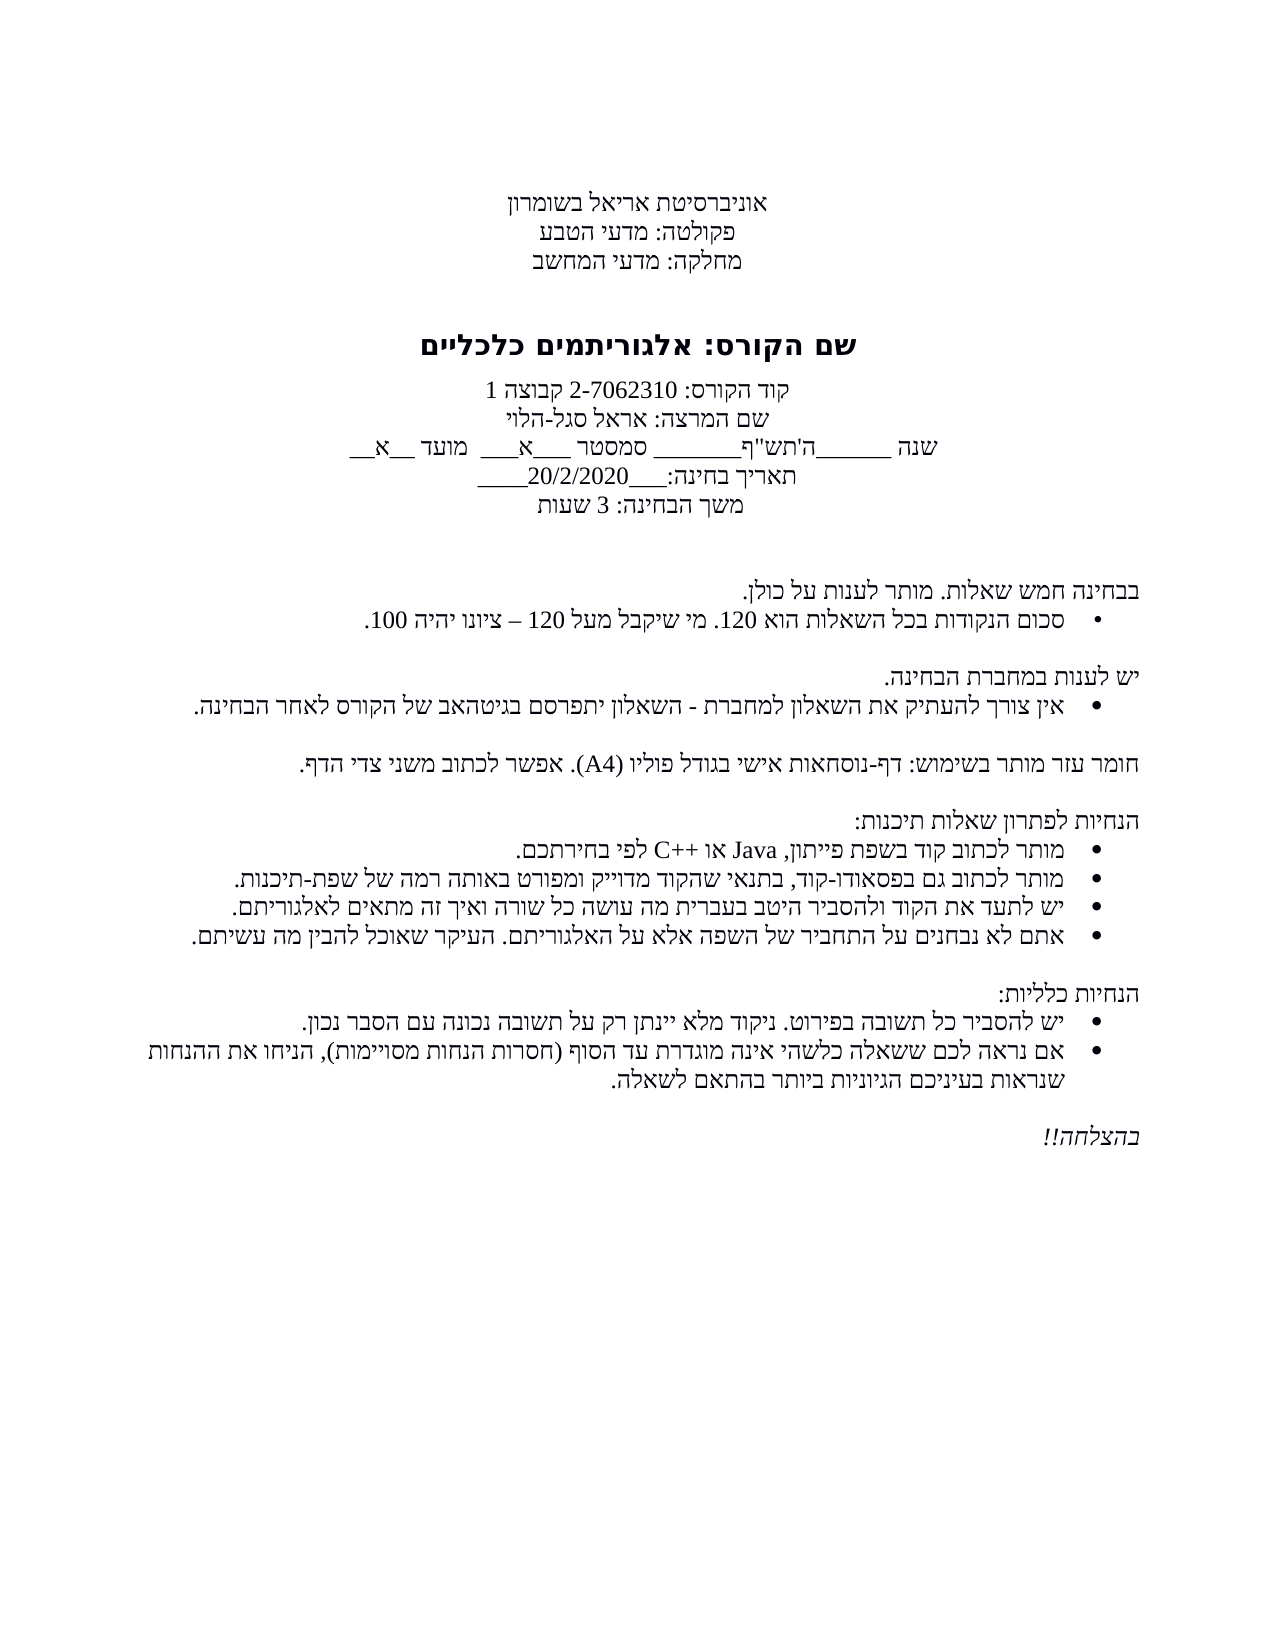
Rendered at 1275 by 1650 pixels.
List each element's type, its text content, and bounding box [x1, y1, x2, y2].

list סכום הנקודות בכל השאלות הוא 120. מי שיקבל מעל 120 – ציונו יהיה 100. [135, 605, 1102, 634]
text שנה ______ה'תש"ף_______ סמסטר ___א___ מועד __א__ [135, 432, 1140, 461]
text שם המרצה: אראל סגל-הלוי [135, 404, 1140, 432]
text יש לענות במחברת הבחינה. [135, 662, 1140, 691]
text תאריך בחינה:___20/2/2020____ [135, 461, 1140, 490]
text קוד הקורס: 2-7062310 קבוצה 1 [135, 375, 1140, 404]
list אם נראה לכם ששאלה כלשהי אינה מוגדרת עד הסוף (חסרות הנחות מסויימות), הניחו את ההנחות שנראות בעיניכם הגיוניות ביותר בהתאם לשאלה. [135, 1036, 1102, 1094]
list מותר לכתוב גם בפסאודו-קוד, בתנאי שהקוד מדוייק ומפורט באותה רמה של שפת-תיכנות. [135, 864, 1102, 892]
text הנחיות לפתרון שאלות תיכנות: [135, 806, 1140, 835]
text מחלקה: מדעי המחשב [135, 246, 1140, 275]
text חומר עזר מותר בשימוש: דף-נוסחאות אישי בגודל פוליו (A4). אפשר לכתוב משני צדי הדף. [135, 749, 1140, 777]
list מותר לכתוב קוד בשפת פייתון, Java או ++C לפי בחירתכם. [135, 835, 1102, 864]
text הנחיות כלליות: [135, 979, 1140, 1007]
text בבחינה חמש שאלות. מותר לענות על כולן. [135, 576, 1140, 605]
text אוניברסיטת אריאל בשומרון [135, 188, 1140, 217]
list יש להסביר כל תשובה בפירוט. ניקוד מלא יינתן רק על תשובה נכונה עם הסבר נכון. [135, 1007, 1102, 1036]
list יש לתעד את הקוד ולהסביר היטב בעברית מה עושה כל שורה ואיך זה מתאים לאלגוריתם. [135, 892, 1102, 921]
list אתם לא נבחנים על התחביר של השפה אלא על האלגוריתם. העיקר שאוכל להבין מה עשיתם. [135, 921, 1102, 950]
subtitle שם הקורס: אלגוריתמים כלכליים [135, 328, 1140, 362]
text בהצלחה!! [135, 1122, 1140, 1151]
text משך הבחינה: 3 שעות [135, 490, 1140, 519]
list אין צורך להעתיק את השאלון למחברת - השאלון יתפרסם בגיטהאב של הקורס לאחר הבחינה. [135, 691, 1102, 720]
text פקולטה: מדעי הטבע [135, 217, 1140, 246]
